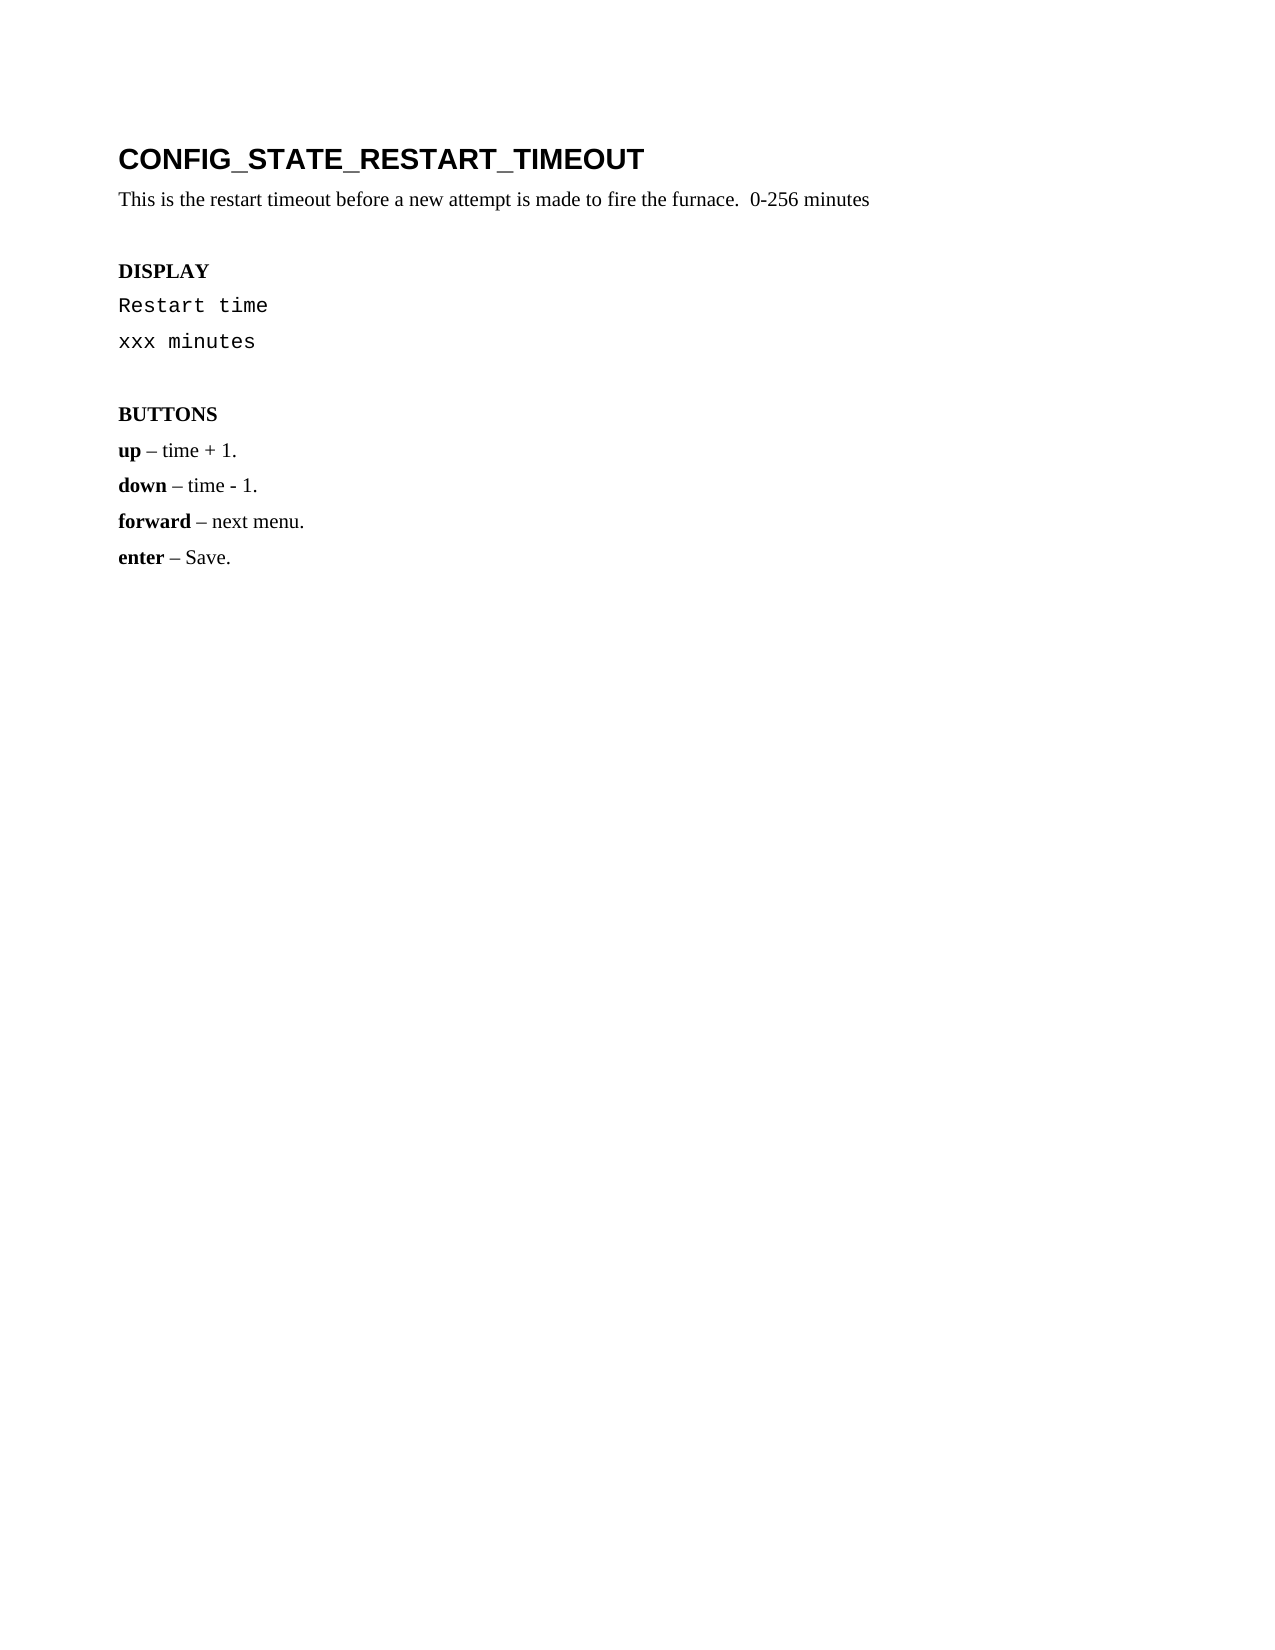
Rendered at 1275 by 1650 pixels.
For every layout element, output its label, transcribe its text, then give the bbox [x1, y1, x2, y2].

text This is the restart timeout before a new attempt is made to fire the furnace. 0-256 minutes [118, 188, 1157, 211]
text Restart time [118, 295, 1157, 319]
text forward – next menu. [118, 510, 1157, 533]
text down – time - 1. [118, 474, 1157, 497]
text BUTTONS [118, 403, 1157, 426]
text up – time + 1. [118, 439, 1157, 462]
text DISPLAY [118, 259, 1157, 283]
text xxx minutes [118, 331, 1157, 355]
text enter – Save. [118, 546, 1157, 569]
subtitle CONFIG_STATE_RESTART_TIMEOUT [118, 143, 1157, 176]
